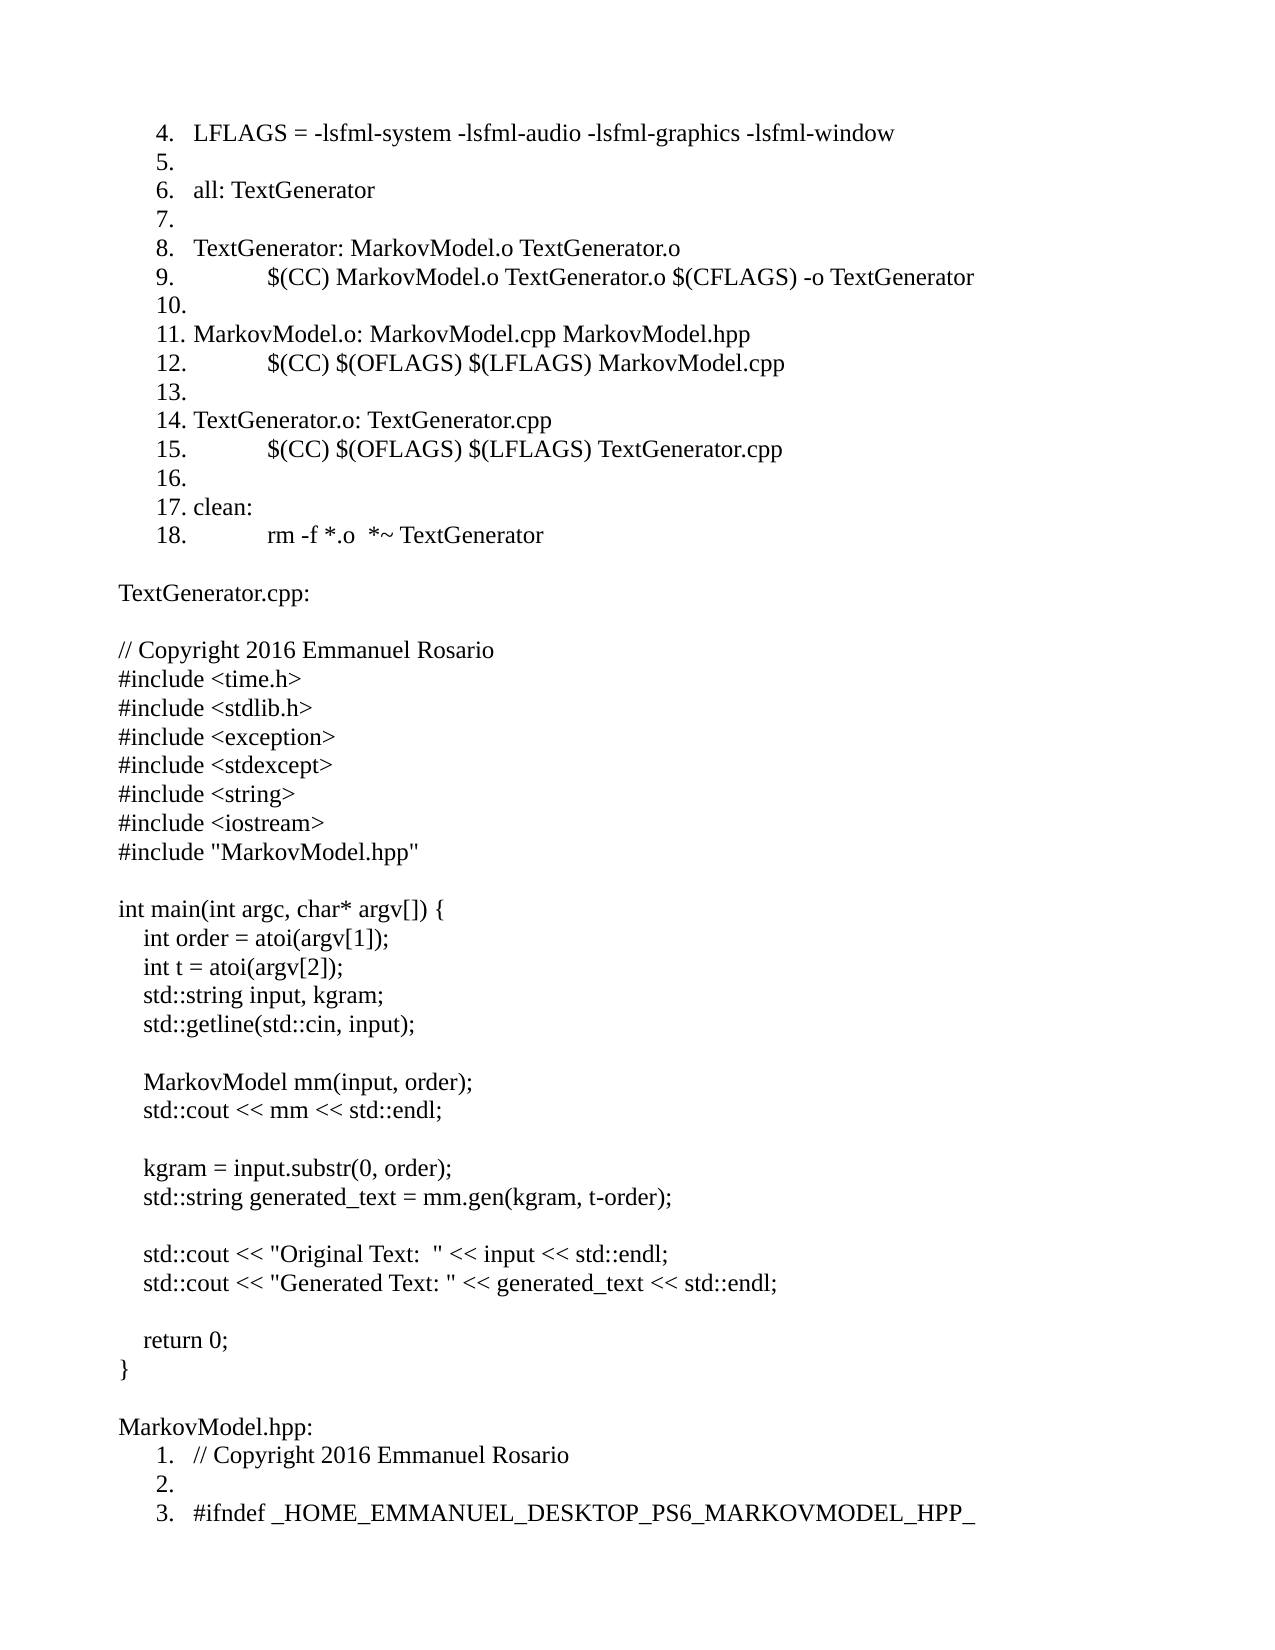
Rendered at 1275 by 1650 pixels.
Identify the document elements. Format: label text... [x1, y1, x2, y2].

text #include <time.h> [118, 664, 1157, 693]
text #include <stdlib.h> [118, 693, 1157, 722]
text std::cout << mm << std::endl; [118, 1096, 1157, 1124]
text #include <iostream> [118, 808, 1157, 837]
list MarkovModel.o: MarkovModel.cpp MarkovModel.hpp [156, 319, 1157, 348]
list TextGenerator: MarkovModel.o TextGenerator.o [156, 233, 1157, 262]
text std::string generated_text = mm.gen(kgram, t-order); [118, 1182, 1157, 1211]
text MarkovModel mm(input, order); [118, 1067, 1157, 1096]
list TextGenerator.o: TextGenerator.cpp [156, 406, 1157, 434]
list // Copyright 2016 Emmanuel Rosario [156, 1441, 1157, 1469]
list $(CC) $(OFLAGS) $(LFLAGS) MarkovModel.cpp [156, 348, 1157, 377]
text int main(int argc, char* argv[]) { [118, 894, 1157, 923]
text std::getline(std::cin, input); [118, 1009, 1157, 1038]
text int order = atoi(argv[1]); [118, 923, 1157, 952]
list rm -f *.o *~ TextGenerator [156, 521, 1157, 549]
text std::cout << "Generated Text: " << generated_text << std::endl; [118, 1268, 1157, 1297]
list clean: [156, 492, 1157, 521]
list $(CC) MarkovModel.o TextGenerator.o $(CFLAGS) -o TextGenerator [156, 262, 1157, 291]
text std::string input, kgram; [118, 981, 1157, 1009]
list $(CC) $(OFLAGS) $(LFLAGS) TextGenerator.cpp [156, 434, 1157, 463]
list LFLAGS = -lsfml-system -lsfml-audio -lsfml-graphics -lsfml-window [156, 118, 1157, 147]
text #include <string> [118, 779, 1157, 808]
text std::cout << "Original Text: " << input << std::endl; [118, 1239, 1157, 1268]
text #include <stdexcept> [118, 751, 1157, 779]
list all: TextGenerator [156, 176, 1157, 204]
list #ifndef _HOME_EMMANUEL_DESKTOP_PS6_MARKOVMODEL_HPP_ [156, 1498, 1157, 1527]
text } [118, 1354, 1157, 1383]
text #include "MarkovModel.hpp" [118, 837, 1157, 866]
text return 0; [118, 1326, 1157, 1354]
text int t = atoi(argv[2]); [118, 952, 1157, 981]
text #include <exception> [118, 722, 1157, 751]
text // Copyright 2016 Emmanuel Rosario [118, 636, 1157, 664]
text MarkovModel.hpp: [118, 1412, 1157, 1441]
text TextGenerator.cpp: [118, 578, 1157, 607]
text kgram = input.substr(0, order); [118, 1153, 1157, 1182]
